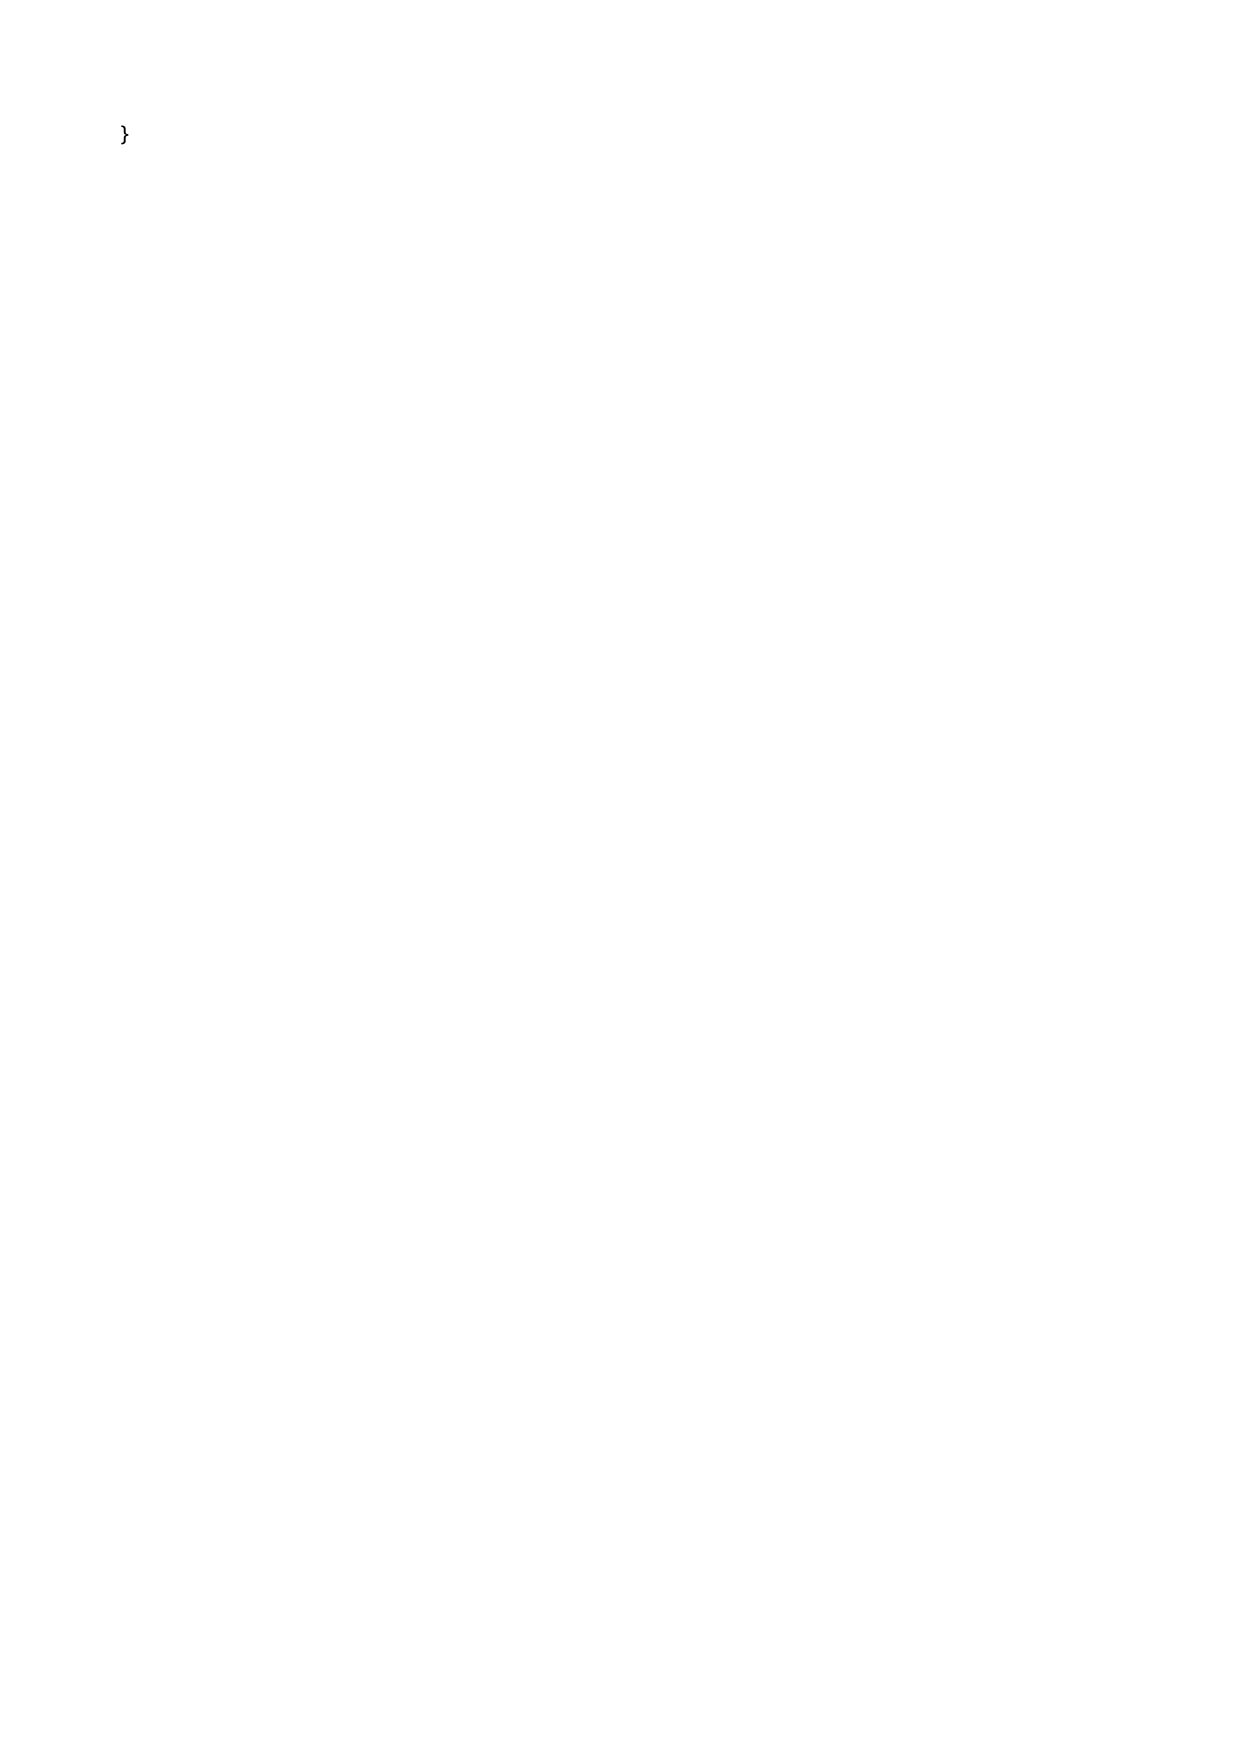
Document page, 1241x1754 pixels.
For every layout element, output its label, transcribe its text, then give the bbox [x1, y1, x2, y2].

text } [118, 118, 1122, 148]
